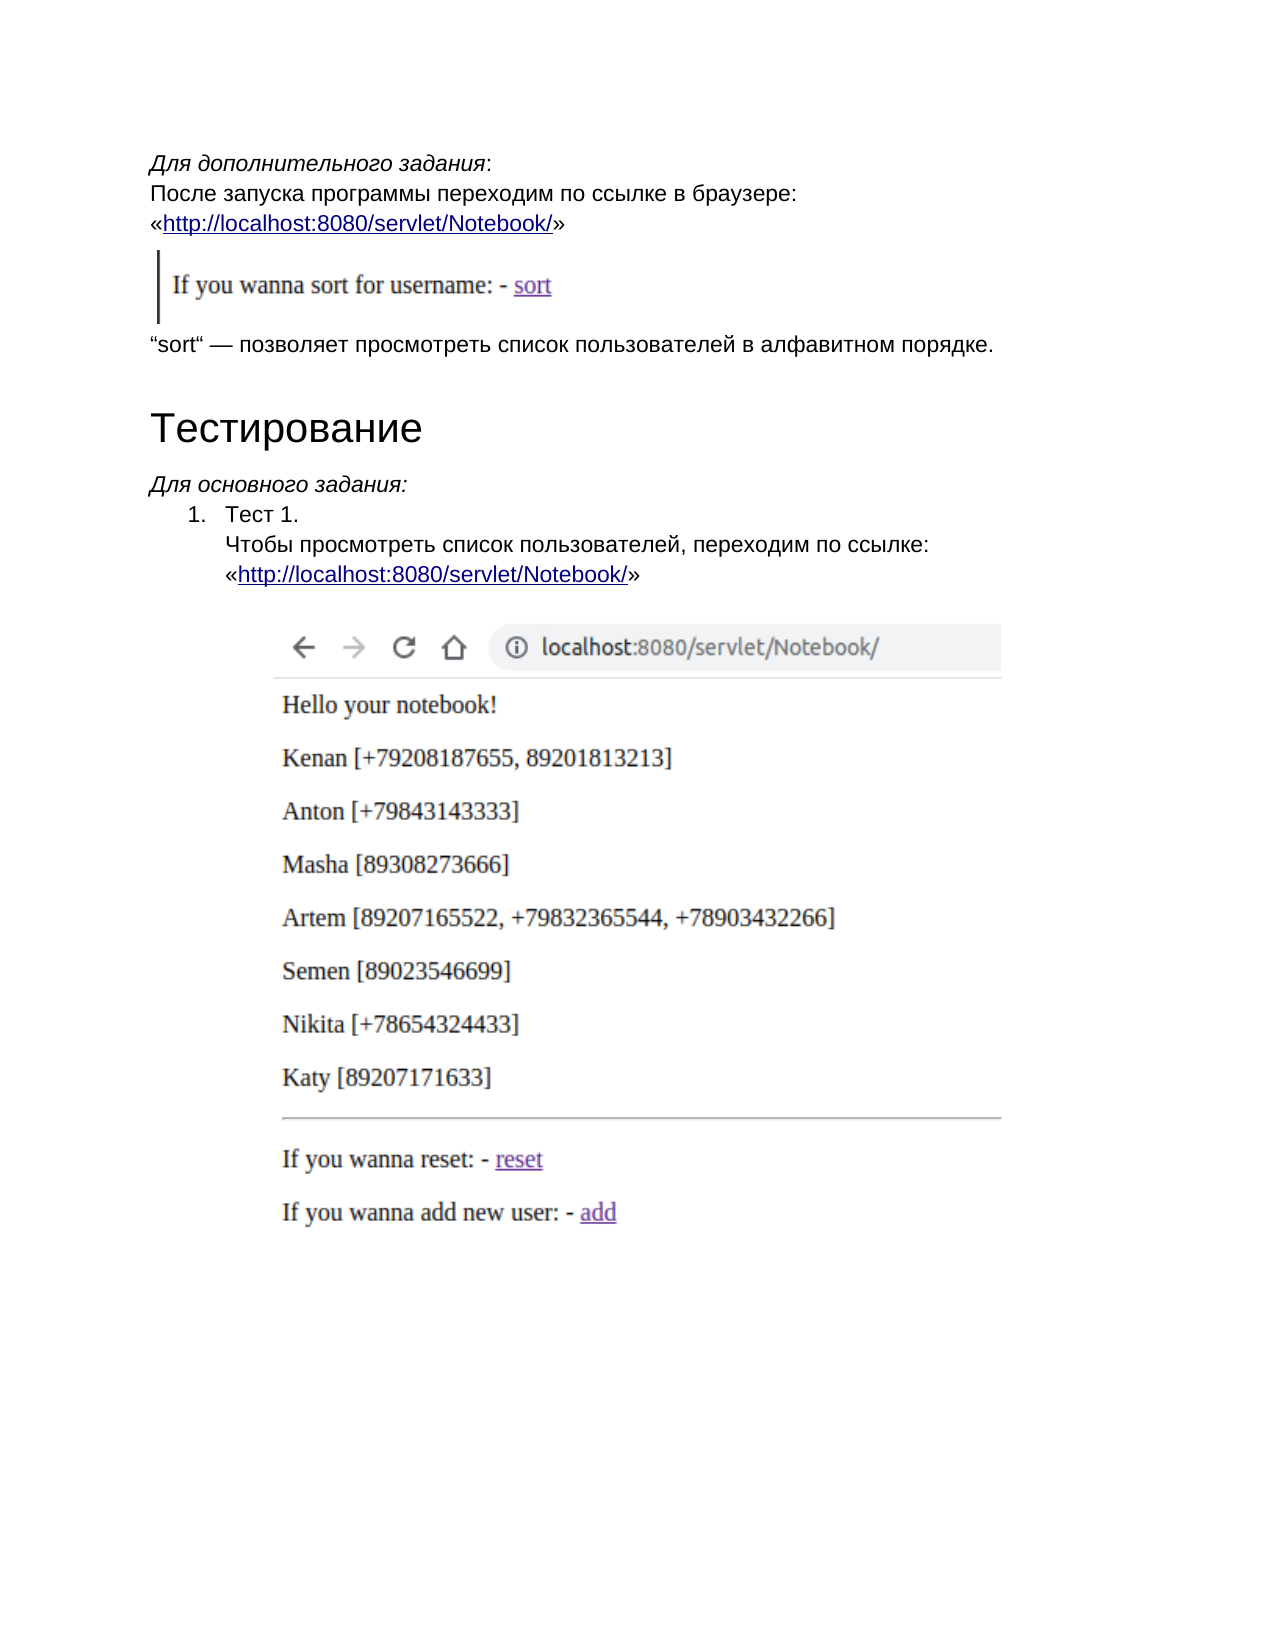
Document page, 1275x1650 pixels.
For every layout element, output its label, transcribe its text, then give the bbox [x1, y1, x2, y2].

picture [273, 621, 1002, 1235]
text Для дополнительного задания: [150, 150, 1125, 176]
picture [157, 250, 575, 324]
list Тест 1. [187, 501, 1125, 527]
text “sort“ — позволяет просмотреть список пользователей в алфавитном порядке. [150, 331, 1125, 358]
list Чтобы просмотреть список пользователей, переходим по ссылке: «http://localhost:8080/servlet/Notebook/» [225, 531, 1125, 588]
text После запуска программы переходим по ссылке в браузере: «http://localhost:8080/servlet/Notebook/» [150, 180, 1125, 237]
text Для основного задания: [150, 471, 1125, 497]
subtitle Тестирование [150, 403, 1125, 451]
